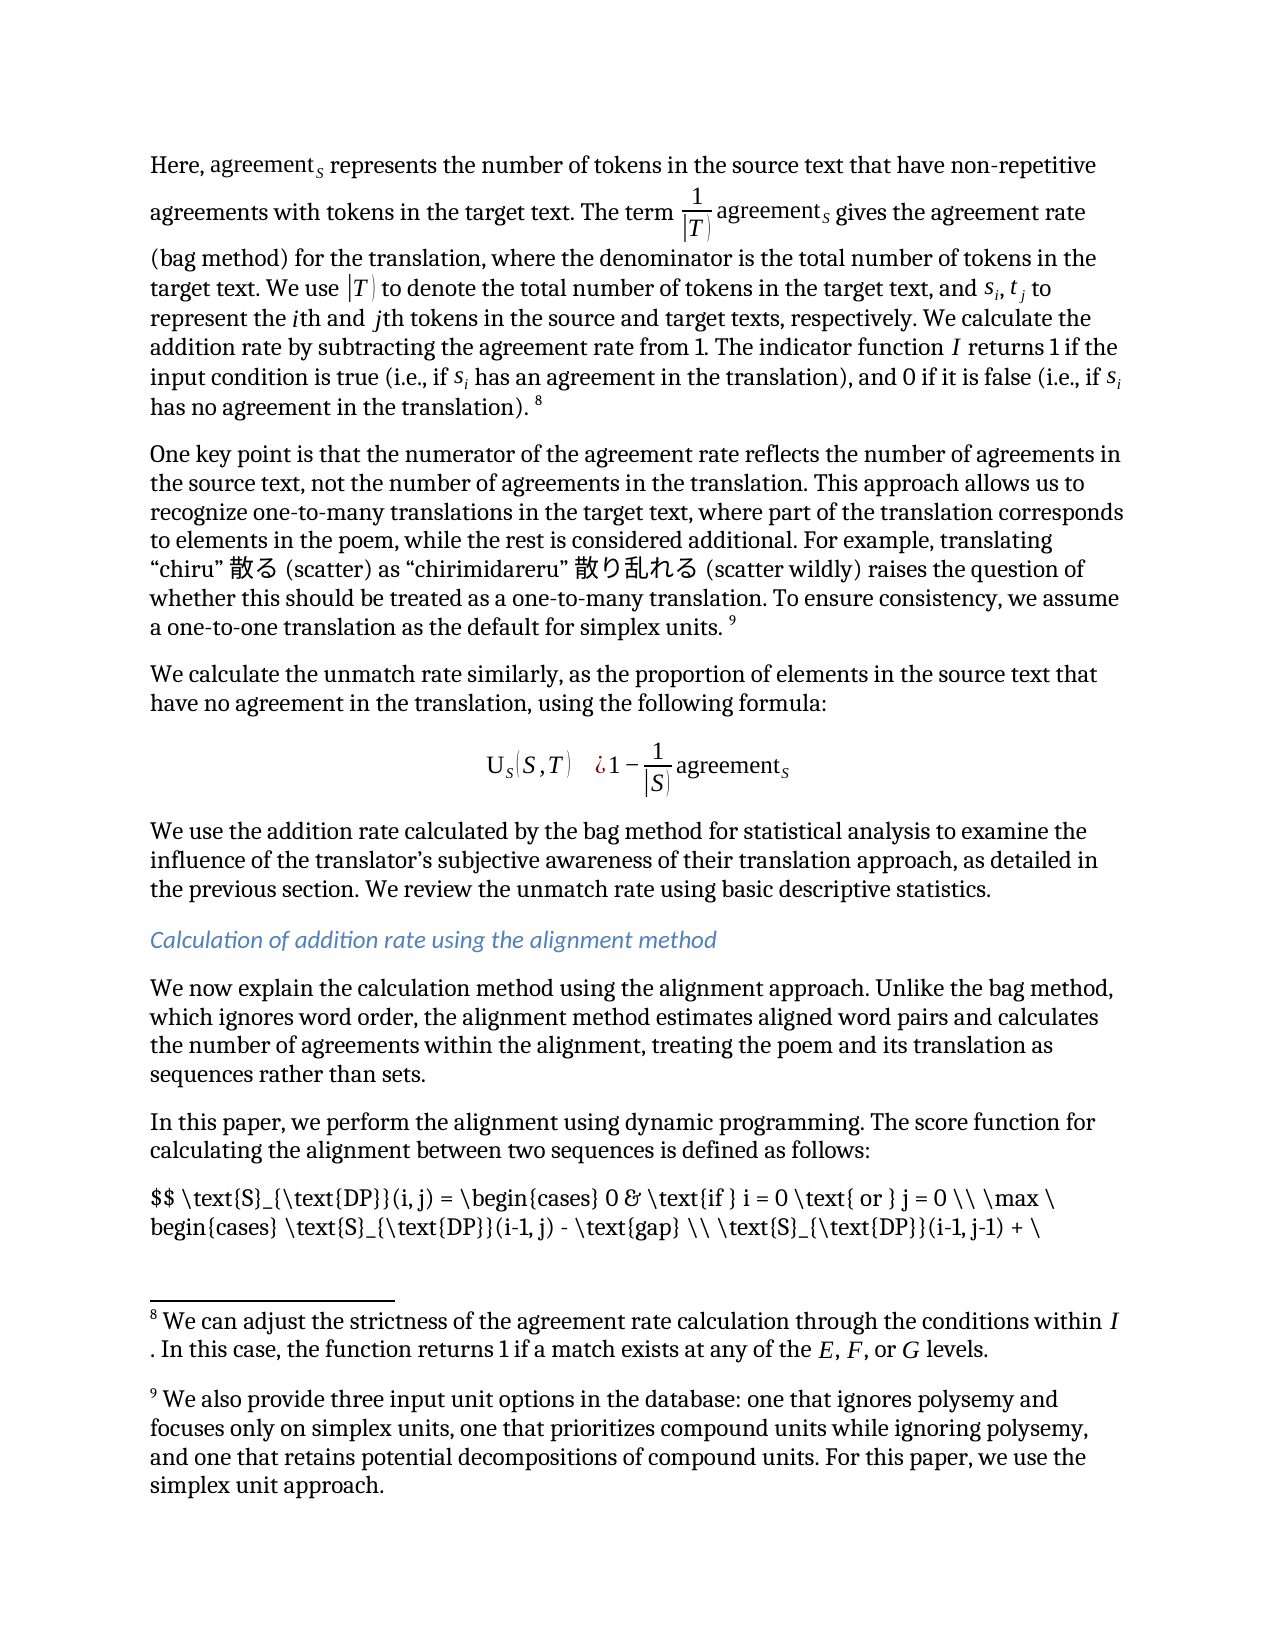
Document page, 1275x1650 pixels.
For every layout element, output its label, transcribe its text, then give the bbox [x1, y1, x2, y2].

text We now explain the calculation method using the alignment approach. Unlike the bag method, which ignores word order, the alignment method estimates aligned word pairs and calculates the number of agreements within the alignment, treating the poem and its translation as sequences rather than sets. [150, 974, 1125, 1089]
text Here, represents the number of tokens in the source text that have non-repetitive agreements with tokens in the target text. The term gives the agreement rate (bag method) for the translation, where the denominator is the total number of tokens in the target text. We use to denote the total number of tokens in the target text, and , to represent the th and th tokens in the source and target texts, respectively. We calculate the addition rate by subtracting the agreement rate from 1. The indicator function returns 1 if the input condition is true (i.e., if has an agreement in the translation), and 0 if it is false (i.e., if has no agreement in the translation). [150, 150, 1125, 421]
text One key point is that the numerator of the agreement rate reflects the number of agreements in the source text, not the number of agreements in the translation. This approach allows us to recognize one-to-many translations in the target text, where part of the translation corresponds to elements in the poem, while the rest is considered additional. For example, translating “chiru” 散る (scatter) as “chirimidareru” 散り乱れる (scatter wildly) raises the question of whether this should be treated as a one-to-many translation. To ensure consistency, we assume a one-to-one translation as the default for simplex units. [150, 440, 1125, 641]
text $$ \text{S}_{\text{DP}}(i, j) = \begin{cases} 0 & \text{if } i = 0 \text{ or } j = 0 \\ \max \begin{cases} \text{S}_{\text{DP}}(i-1, j) - \text{gap} \\ \text{S}_{\text{DP}}(i-1, j-1) + \ [150, 1184, 1125, 1241]
text We use the addition rate calculated by the bag method for statistical analysis to examine the influence of the translator’s subjective awareness of their translation approach, as detailed in the previous section. We review the unmatch rate using basic descriptive statistics. [150, 817, 1125, 903]
text We calculate the unmatch rate similarly, as the proportion of elements in the source text that have no agreement in the translation, using the following formula: [150, 660, 1125, 718]
subtitle Calculation of addition rate using the alignment method [150, 924, 1125, 955]
text We can adjust the strictness of the agreement rate calculation through the conditions within . In this case, the function returns 1 if a match exists at any of the , , or levels. [150, 1307, 1125, 1364]
text We also provide three input unit options in the database: one that ignores polysemy and focuses only on simplex units, one that prioritizes compound units while ignoring polysemy, and one that retains potential decompositions of compound units. For this paper, we use the simplex unit approach. [150, 1385, 1125, 1500]
text In this paper, we perform the alignment using dynamic programming. The score function for calculating the alignment between two sequences is defined as follows: [150, 1107, 1125, 1165]
